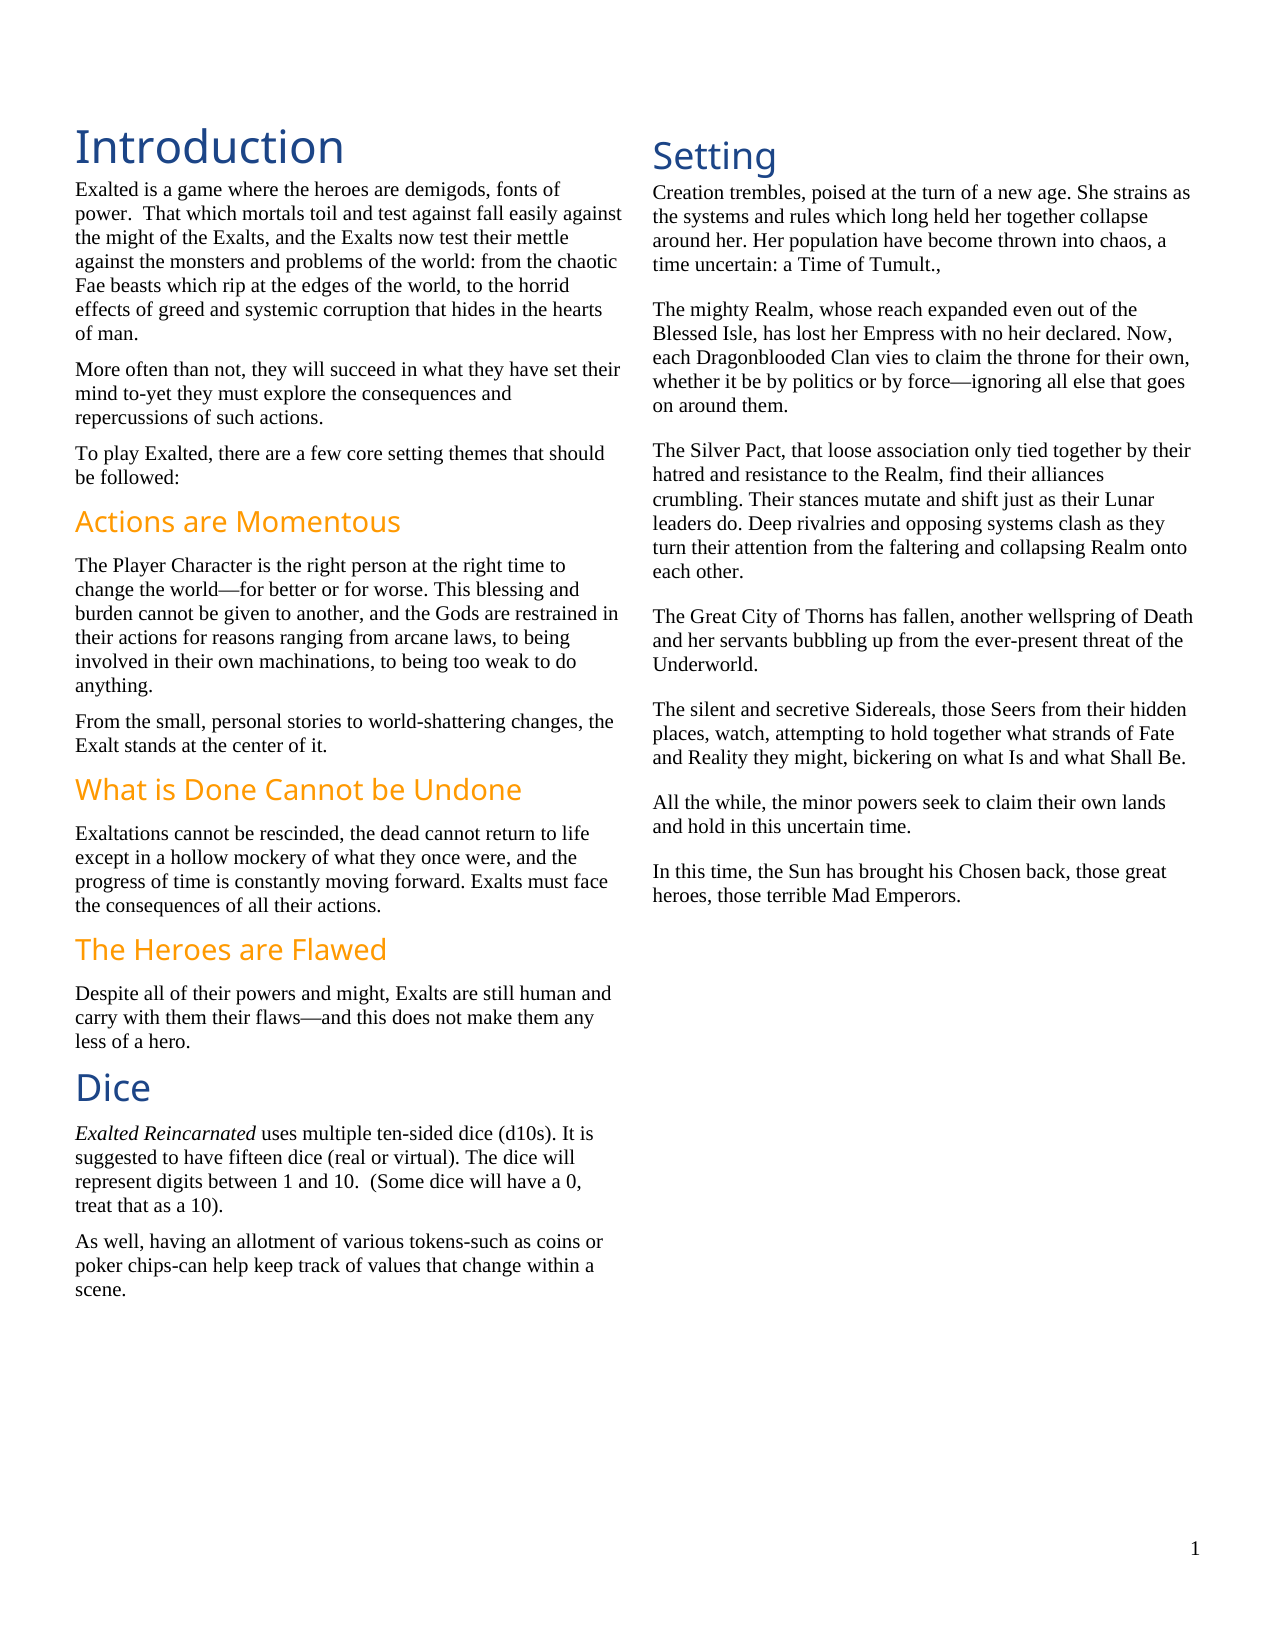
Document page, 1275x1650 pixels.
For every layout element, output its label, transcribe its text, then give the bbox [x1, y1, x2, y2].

subtitle Setting [652, 129, 1200, 180]
text All the while, the minor powers seek to claim their own lands and hold in this uncertain time. [652, 789, 1200, 838]
text Actions are Momentous [75, 501, 622, 541]
text The Heroes are Flawed [75, 929, 622, 969]
subtitle Introduction [75, 114, 622, 176]
text Creation trembles, poised at the turn of a new age. She strains as the systems and rules which long held her together collapse around her. Her population have become thrown into chaos, a time uncertain: a Time of Tumult., [652, 180, 1200, 276]
text The silent and secretive Sidereals, those Seers from their hidden places, watch, attempting to hold together what strands of Fate and Reality they might, bickering on what Is and what Shall Be. [652, 697, 1200, 769]
subtitle Dice [75, 1061, 622, 1112]
text As well, having an allotment of various tokens-such as coins or poker chips-can help keep track of values that change within a scene. [75, 1229, 622, 1301]
text What is Done Cannot be Undone [75, 769, 622, 809]
text Despite all of their powers and might, Exalts are still human and carry with them their flaws—and this does not make them any less of a hero. [75, 981, 622, 1053]
text From the small, personal stories to world-shattering changes, the Exalt stands at the center of it. [75, 709, 622, 757]
text Exalted is a game where the heroes are demigods, fonts of power. That which mortals toil and test against fall easily against the might of the Exalts, and the Exalts now test their mettle against the monsters and problems of the world: from the chaotic Fae beasts which rip at the edges of the world, to the horrid effects of greed and systemic corruption that hides in the hearts of man. [75, 176, 622, 345]
text The mighty Realm, whose reach expanded even out of the Blessed Isle, has lost her Empress with no heir declared. Now, each Dragonblooded Clan vies to claim the throne for their own, whether it be by politics or by force—ignoring all else that goes on around them. [652, 297, 1200, 417]
text The Great City of Thorns has fallen, another wellspring of Death and her servants bubbling up from the ever-present threat of the Underworld. [652, 603, 1200, 676]
text More often than not, they will succeed in what they have set their mind to-yet they must explore the consequences and repercussions of such actions. [75, 357, 622, 429]
text Exaltations cannot be rescinded, the dead cannot return to life except in a hollow mockery of what they once were, and the progress of time is constantly moving forward. Exalts must face the consequences of all their actions. [75, 821, 622, 917]
text To play Exalted, there are a few core setting themes that should be followed: [75, 441, 622, 489]
text The Silver Pact, that loose association only tied together by their hatred and resistance to the Realm, find their alliances crumbling. Their stances mutate and shift just as their Lunar leaders do. Deep rivalries and opposing systems clash as they turn their attention from the faltering and collapsing Realm onto each other. [652, 438, 1200, 583]
text The Player Character is the right person at the right time to change the world—for better or for worse. This blessing and burden cannot be given to another, and the Gods are restrained in their actions for reasons ranging from arcane laws, to being involved in their own machinations, to being too weak to do anything. [75, 553, 622, 697]
text In this time, the Sun has brought his Chosen back, those great heroes, those terrible Mad Emperors. [652, 858, 1200, 907]
text Exalted Reincarnated uses multiple ten-sided dice (d10s). It is suggested to have fifteen dice (real or virtual). The dice will represent digits between 1 and 10. (Some dice will have a 0, treat that as a 10). [75, 1121, 622, 1217]
